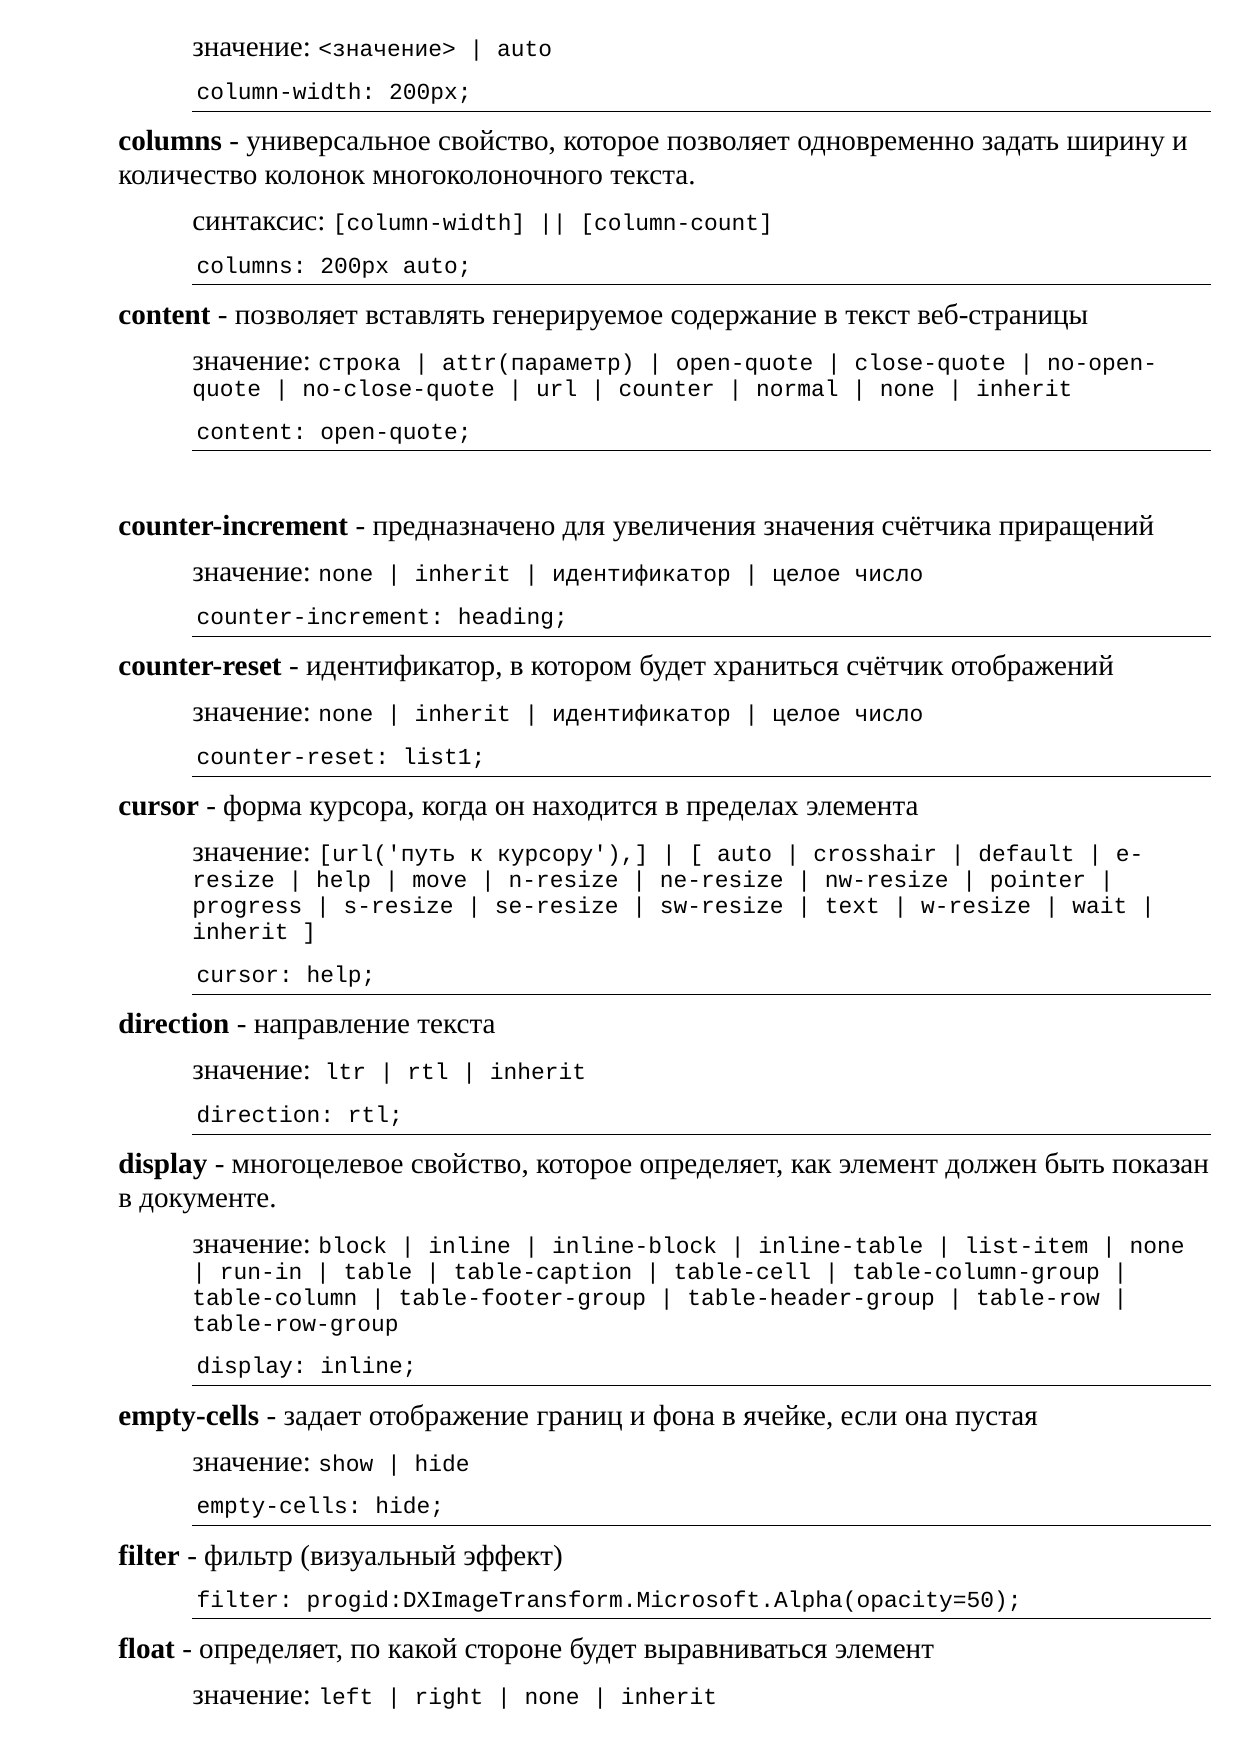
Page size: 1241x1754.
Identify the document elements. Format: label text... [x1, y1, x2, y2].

text значение: show | hide [192, 1444, 1211, 1478]
text значение: <значение> | auto [192, 29, 1211, 64]
text синтаксис: [column-width] || [column-count] [192, 203, 1211, 237]
text значение: left | right | none | inherit [192, 1677, 1211, 1711]
text значение: ltr | rtl | inherit [192, 1052, 1211, 1086]
text counter-reset: list1; [192, 741, 1211, 776]
text cursor: help; [192, 959, 1211, 994]
text cursor - форма курсора, когда он находится в пределах элемента [118, 788, 1211, 822]
text content: open-quote; [192, 416, 1211, 450]
text column-width: 200px; [192, 76, 1211, 111]
text direction - направление текста [118, 1006, 1211, 1040]
text значение: none | inherit | идентификатор | целое число [192, 694, 1211, 729]
text counter-reset - идентификатор, в котором будет храниться счётчик отображений [118, 648, 1211, 682]
text значение: block | inline | inline-block | inline-table | list-item | none | run-in | table | table-caption | table-cell | table-column-group | table-column | table-footer-group | table-header-group | table-row | table-row-group [192, 1226, 1211, 1338]
text counter-increment - предназначено для увеличения значения счётчика приращений [118, 508, 1211, 542]
text empty-cells - задает отображение границ и фона в ячейке, если она пустая [118, 1398, 1211, 1431]
text float - определяет, по какой стороне будет выравниваться элемент [118, 1631, 1211, 1664]
text empty-cells: hide; [192, 1490, 1211, 1525]
text counter-increment: heading; [192, 601, 1211, 636]
text display: inline; [192, 1350, 1211, 1385]
text значение: [url('путь к курсору'),] | [ auto | crosshair | default | e-resize | help | move | n-resize | ne-resize | nw-resize | pointer | progress | s-resize | se-resize | sw-resize | text | w-resize | wait | inherit ] [192, 834, 1211, 946]
text значение: none | inherit | идентификатор | целое число [192, 554, 1211, 589]
text значение: строка | attr(параметр) | open-quote | close-quote | no-open-quote | no-close-quote | url | counter | normal | none | inherit [192, 343, 1211, 403]
text content - позволяет вставлять генерируемое содержание в текст веб-страницы [118, 297, 1211, 331]
text columns: 200px auto; [192, 250, 1211, 284]
text filter - фильтр (визуальный эффект) [118, 1538, 1211, 1571]
text display - многоцелевое свойство, которое определяет, как элемент должен быть показан в документе. [118, 1146, 1211, 1213]
text columns - универсальное свойство, которое позволяет одновременно задать ширину и количество колонок многоколоночного текста. [118, 123, 1211, 191]
text direction: rtl; [192, 1099, 1211, 1134]
text filter: progid:DXImageTransform.Microsoft.Alpha(opacity=50); [192, 1584, 1211, 1618]
